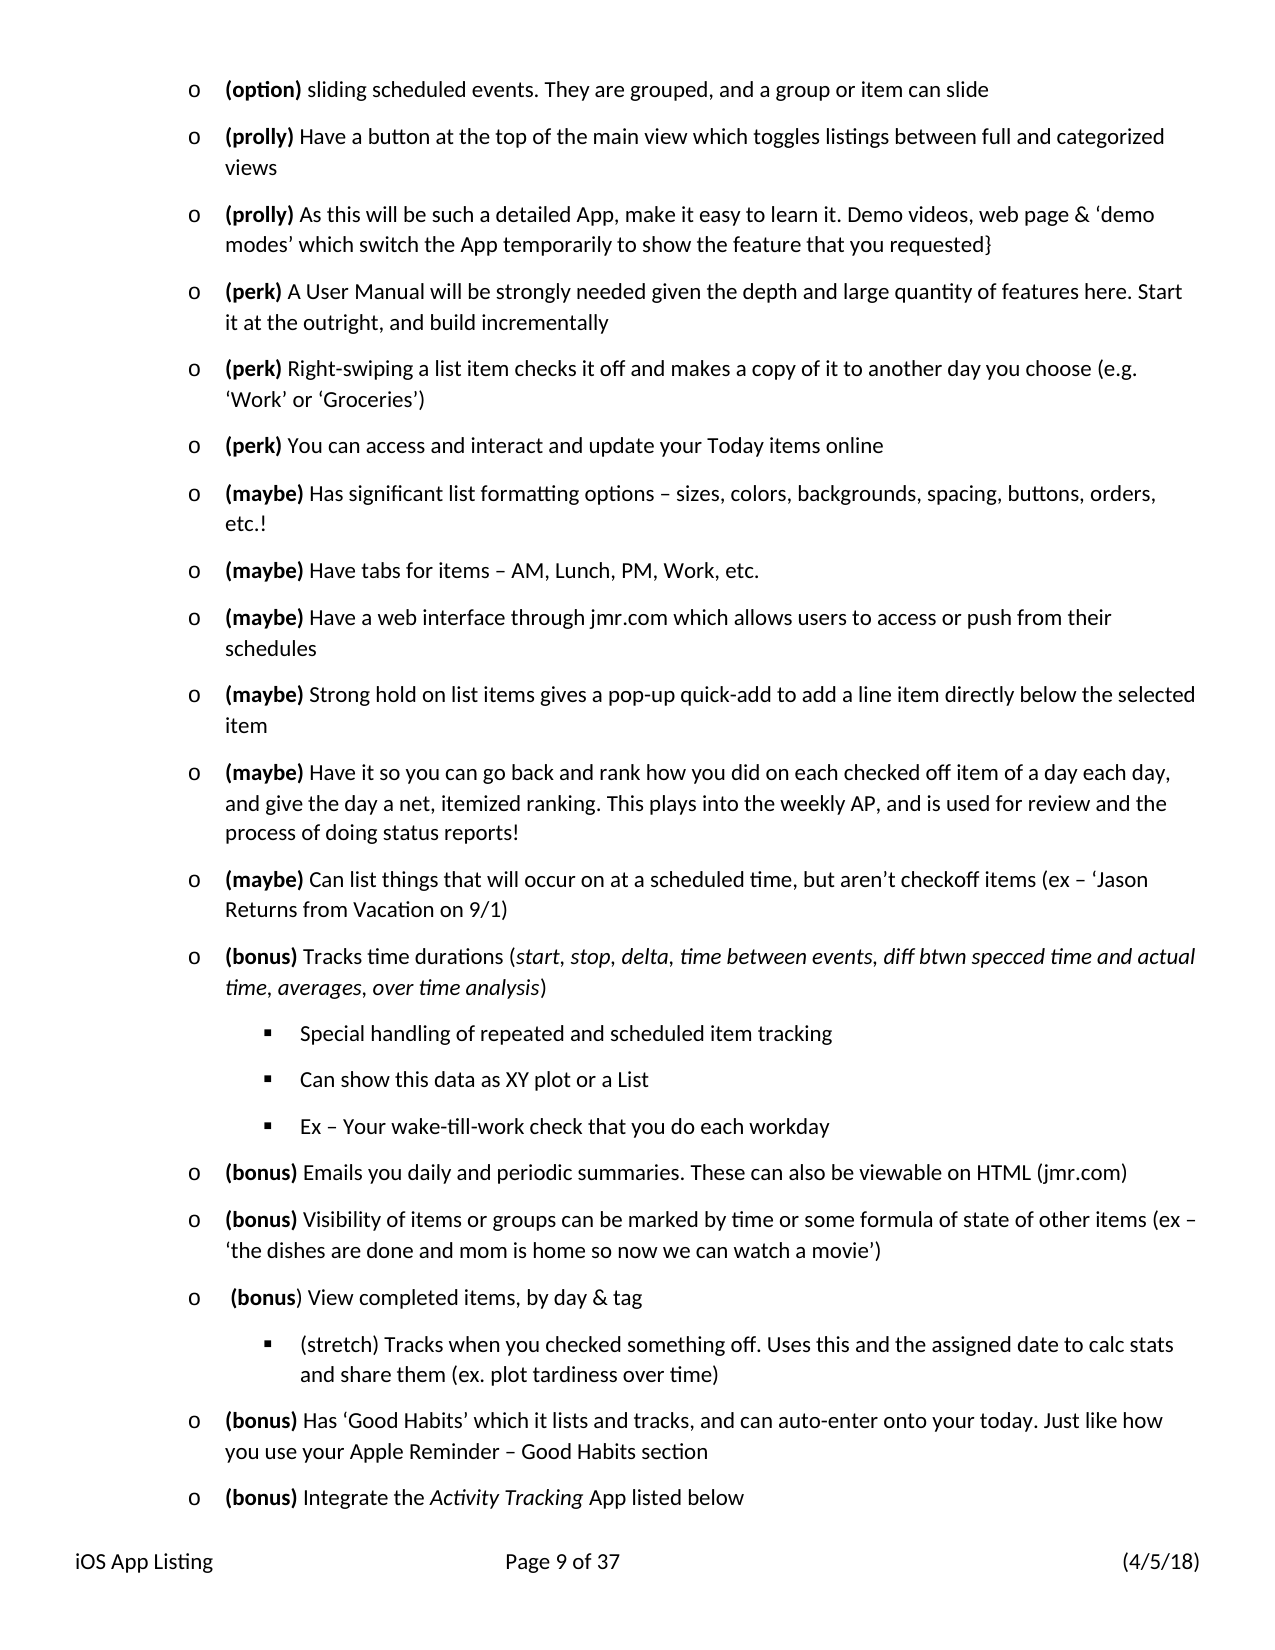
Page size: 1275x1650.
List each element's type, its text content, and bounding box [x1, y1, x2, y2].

list (bonus) Visibility of items or groups can be marked by time or some formula of state of other items (ex – ‘the dishes are done and mom is home so now we can watch a movie’) [187, 1206, 1200, 1264]
list (prolly) Have a button at the top of the main view which toggles listings between full and categorized views [187, 122, 1200, 181]
list (stretch) Tracks when you checked something off. Uses this and the assigned date to calc stats and share them (ex. plot tardiness over time) [262, 1330, 1200, 1388]
list (bonus) Integrate the Activity Tracking App listed below [187, 1483, 1200, 1513]
list (prolly) As this will be such a detailed App, make it easy to learn it. Demo videos, web page & ‘demo modes’ which switch the App temporarily to show the feature that you requested} [187, 200, 1200, 258]
list (maybe) Has significant list formatting options – sizes, colors, backgrounds, spacing, buttons, orders, etc.! [187, 479, 1200, 538]
list (maybe) Can list things that will occur on at a scheduled time, but aren’t checkoff items (ex – ‘Jason Returns from Vacation on 9/1) [187, 865, 1200, 923]
list (perk) A User Manual will be strongly needed given the depth and large quantity of features here. Start it at the outright, and build incrementally [187, 277, 1200, 336]
list (maybe) Have it so you can go back and rank how you did on each checked off item of a day each day, and give the day a net, itemized ranking. This plays into the weekly AP, and is used for review and the process of doing status reports! [187, 758, 1200, 846]
list (maybe) Have a web interface through jmr.com which allows users to access or push from their schedules [187, 603, 1200, 662]
list (maybe) Have tabs for items – AM, Lunch, PM, Work, etc. [187, 556, 1200, 585]
list (maybe) Strong hold on list items gives a pop-up quick-add to add a line item directly below the selected item [187, 681, 1200, 739]
list (bonus) View completed items, by day & tag [187, 1283, 1200, 1312]
list (bonus) Emails you daily and periodic summaries. These can also be viewable on HTML (jmr.com) [187, 1158, 1200, 1187]
list (bonus) Tracks time durations (start, stop, delta, time between events, diff btwn specced time and actual time, averages, over time analysis) [187, 942, 1200, 1001]
list (perk) You can access and interact and update your Today items online [187, 431, 1200, 460]
list Ex – Your wake-till-work check that you do each workday [262, 1112, 1200, 1140]
list (option) sliding scheduled events. They are grouped, and a group or item can slide [187, 75, 1200, 104]
list Can show this data as XY plot or a List [262, 1065, 1200, 1093]
list (perk) Right-swiping a list item checks it off and makes a copy of it to another day you choose (e.g. ‘Work’ or ‘Groceries’) [187, 354, 1200, 413]
list (bonus) Has ‘Good Habits’ which it lists and tracks, and can auto-enter onto your today. Just like how you use your Apple Reminder – Good Habits section [187, 1406, 1200, 1465]
list Special handling of repeated and scheduled item tracking [262, 1019, 1200, 1047]
